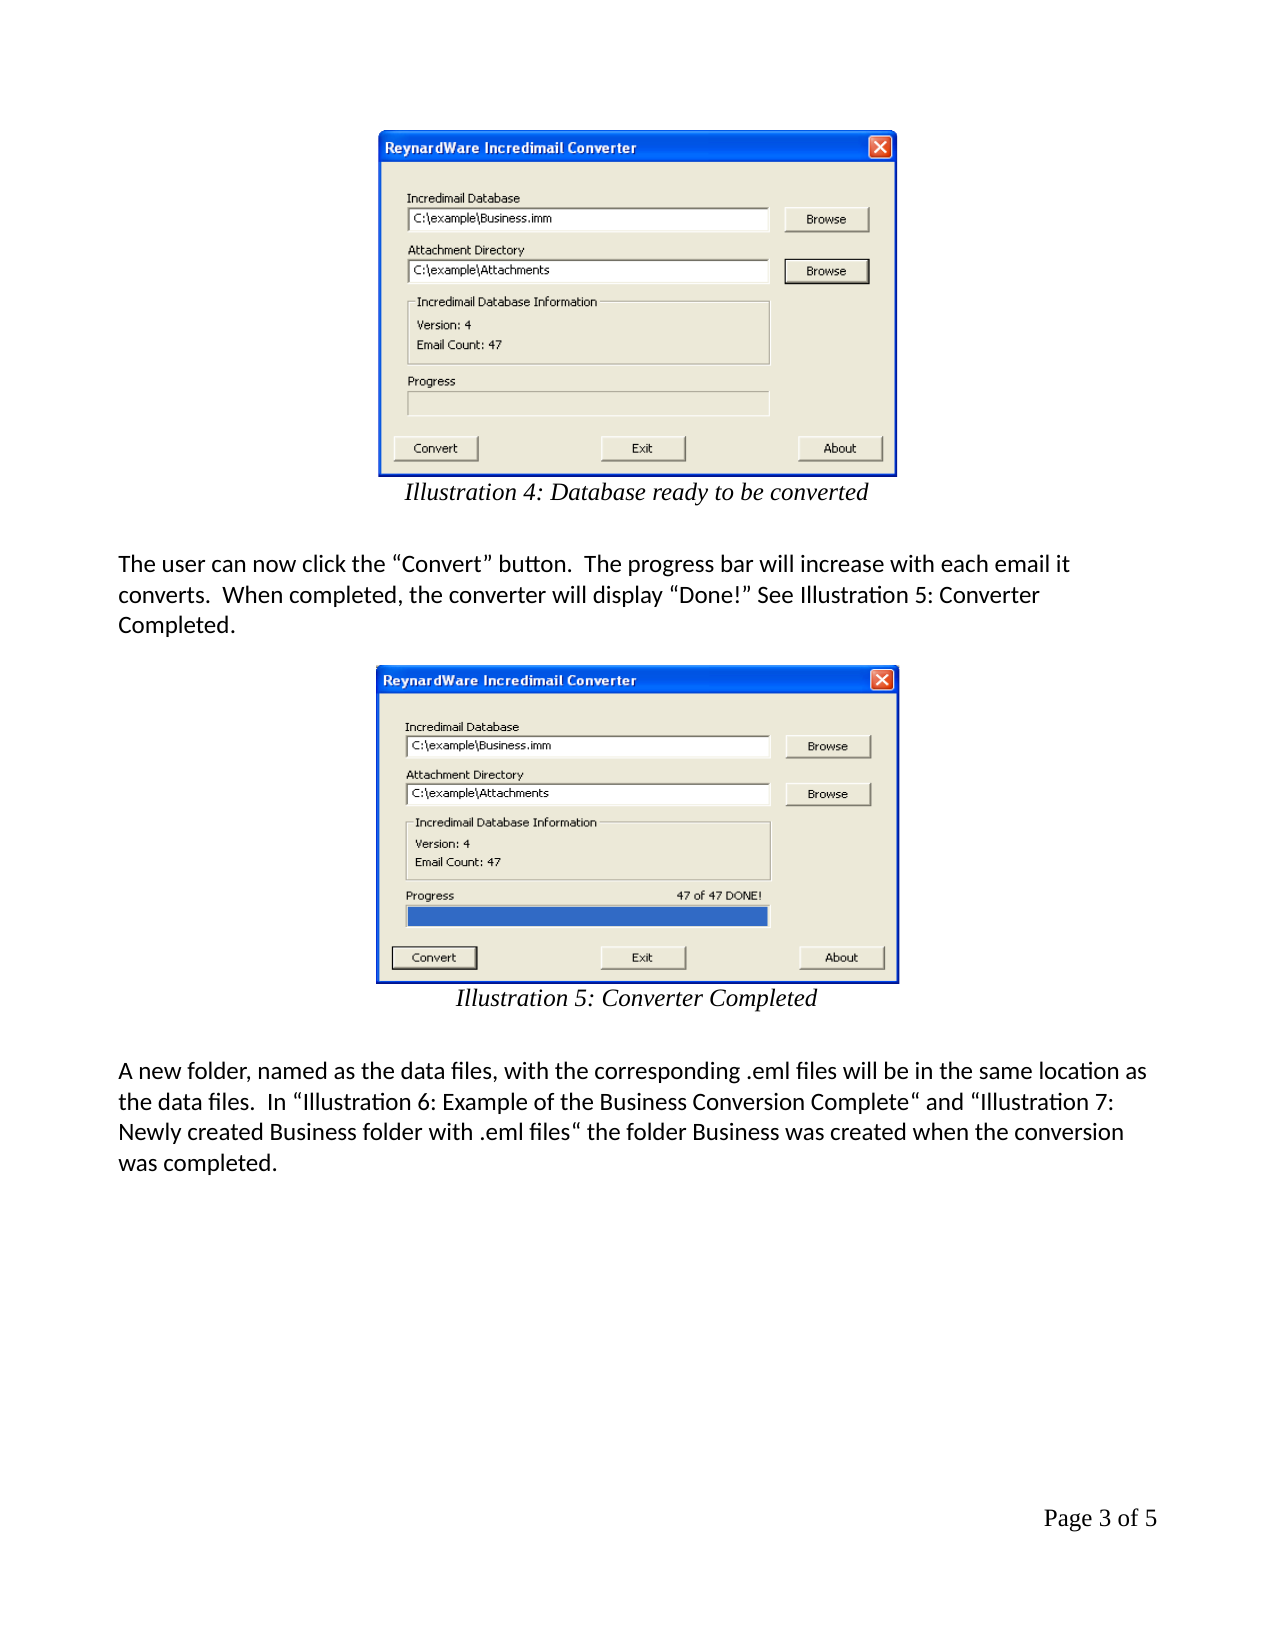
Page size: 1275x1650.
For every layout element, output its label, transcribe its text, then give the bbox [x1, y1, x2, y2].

text Illustration 5: Converter Completed [376, 984, 899, 1012]
text Illustration 4: Database ready to be converted [378, 477, 897, 505]
picture [378, 130, 898, 477]
text A new folder, named as the data files, with the corresponding .eml files will be in the same location as the data files. In “Illustration 6: Example of the Business Conversion Complete“ and “Illustration 7: Newly created Business folder with .eml files“ the folder Business was created when the conversion was completed. [118, 1055, 1157, 1177]
picture [376, 665, 900, 984]
text The user can now click the “Convert” button. The progress bar will increase with each email it converts. When completed, the converter will display “Done!” See Illustration 5: Converter Completed. [118, 548, 1157, 640]
